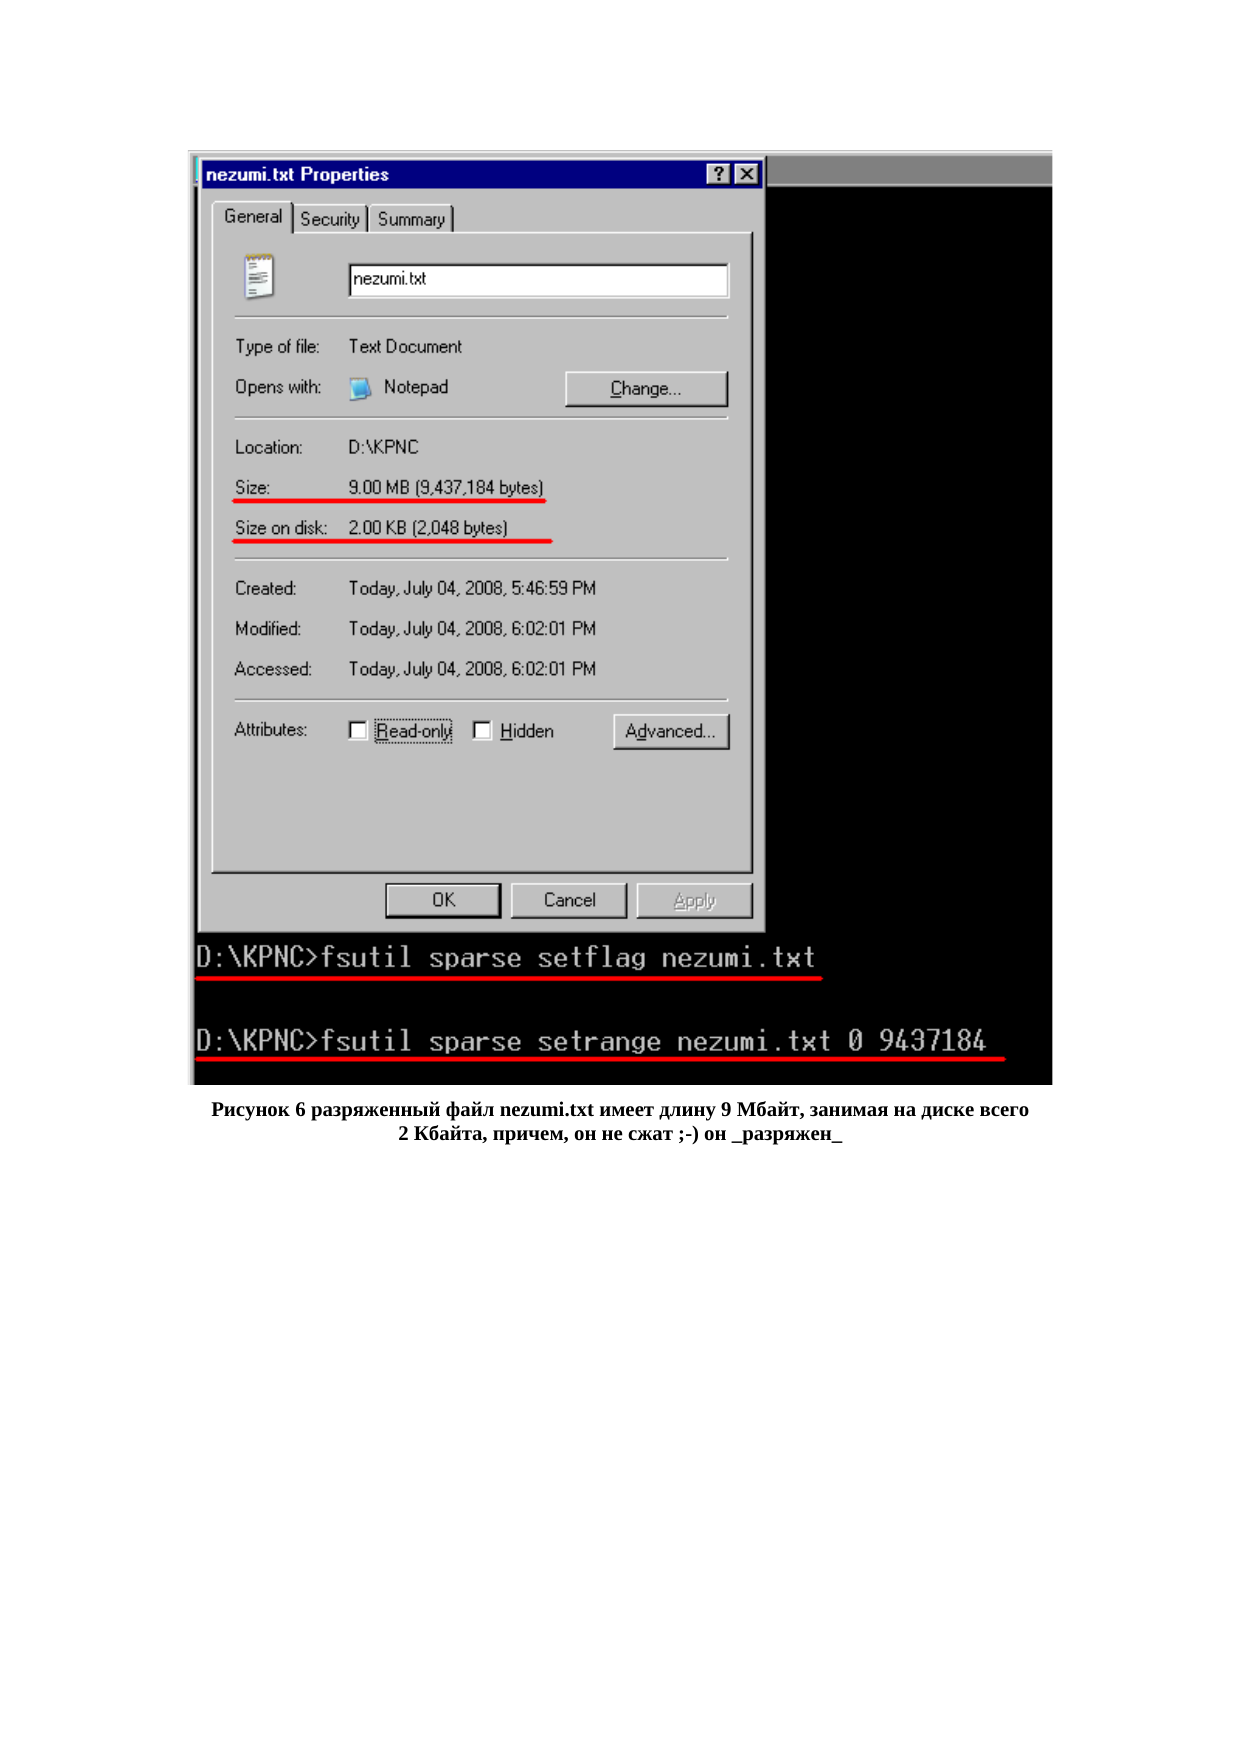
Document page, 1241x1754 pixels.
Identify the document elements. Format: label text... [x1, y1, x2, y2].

text Рисунок 6 разряженный файл nezumi.txt имеет длину 9 Мбайт, занимая на диске всего 2 Кбайта, причем, он не сжат ;-) он _разряжен_ [187, 1097, 1053, 1145]
picture [187, 150, 1053, 1085]
